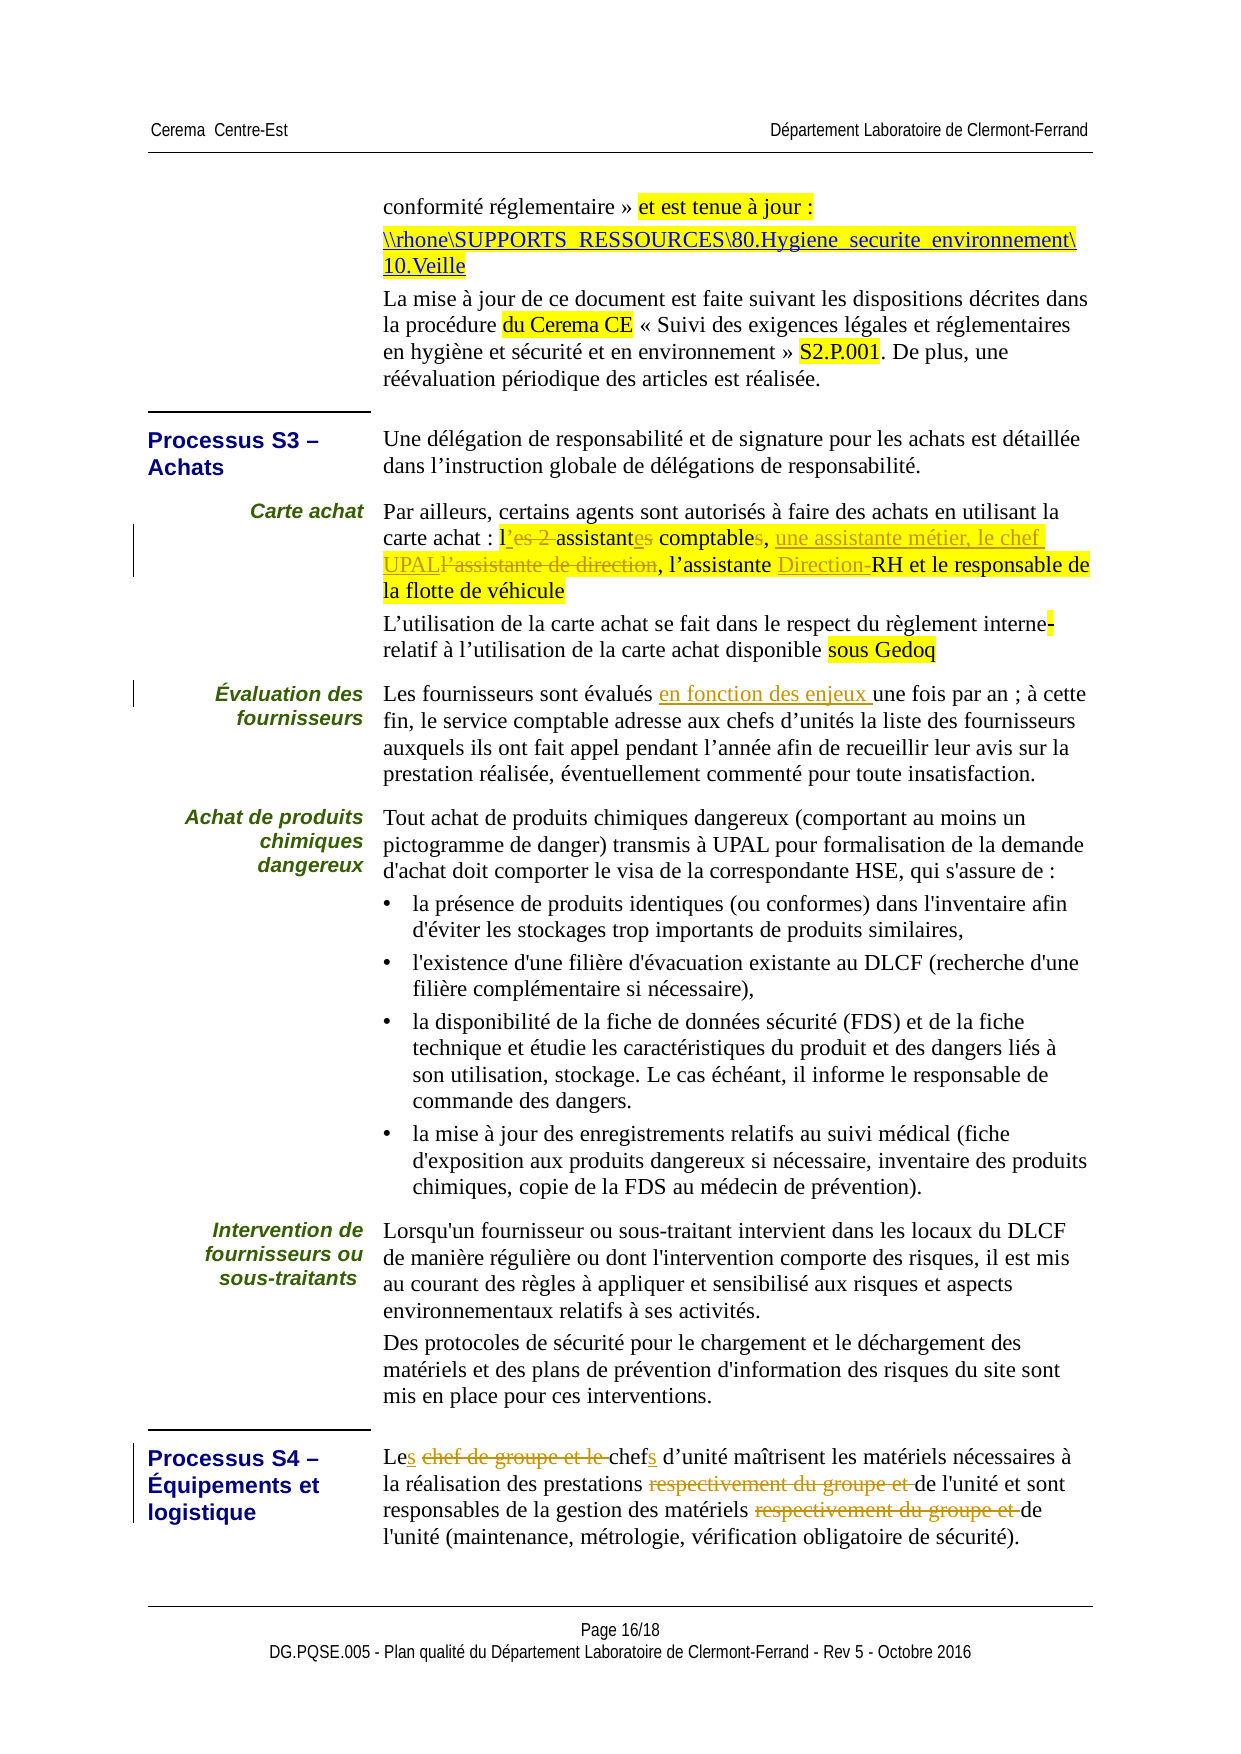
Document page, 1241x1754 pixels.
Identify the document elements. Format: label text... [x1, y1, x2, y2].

table_header Processus S3 – Achats [148, 413, 371, 486]
table_header Lorsqu'un fournisseur ou sous-traitant intervient dans les locaux du DLCF de manière régulière ou dont l'intervention comporte des risques, il est mis au courant des règles à appliquer et sensibilisé aux risques et aspects environnementaux relatifs à ses activités. Des protocoles de sécurité pour le chargement et le déchargement des matériels et des plans de prévention d'information des risques du site sont mis en place pour ces interventions. [371, 1205, 1093, 1414]
table_header Carte achat [148, 486, 371, 669]
table_header Par ailleurs, certains agents sont autorisés à faire des achats en utilisant la carte achat : l’assistante comptable, une assistante métier, le chef UPAL, l’assistante Direction-RH et le responsable de la flotte de véhicule L’utilisation de la carte achat se fait dans le respect du règlement interne relatif à l’utilisation de la carte achat disponible sous Gedoq [371, 486, 1093, 669]
table_header Intervention de fournisseurs ou sous-traitants [148, 1205, 371, 1414]
table_header conformité réglementaire » et est tenue à jour : \\rhone\SUPPORTS_RESSOURCES\80.Hygiene_securite_environnement\10.Veille La mise à jour de ce document est faite suivant les dispositions décrites dans la procédure du Cerema CE « Suivi des exigences légales et réglementaires en hygiène et sécurité et en environnement » S2.P.001. De plus, une réévaluation périodique des articles est réalisée. [371, 181, 1093, 397]
table_header [148, 181, 371, 397]
table_header Les fournisseurs sont évalués en fonction des enjeux une fois par an ; à cette fin, le service comptable adresse aux chefs d’unités la liste des fournisseurs auxquels ils ont fait appel pendant l’année afin de recueillir leur avis sur la prestation réalisée, éventuellement commenté pour toute insatisfaction. [371, 669, 1093, 792]
table_header Tout achat de produits chimiques dangereux (comportant au moins un pictogramme de danger) transmis à UPAL pour formalisation de la demande d'achat doit comporter le visa de la correspondante HSE, qui s'assure de : la présence de produits identiques (ou conformes) dans l'inventaire afin d'éviter les stockages trop importants de produits similaires, l'existence d'une filière d'évacuation existante au DLCF (recherche d'une filière complémentaire si nécessaire), la disponibilité de la fiche de données sécurité (FDS) et de la fiche technique et étudie les caractéristiques du produit et des dangers liés à son utilisation, stockage. Le cas échéant, il informe le responsable de commande des dangers. la mise à jour des enregistrements relatifs au suivi médical (fiche d'exposition aux produits dangereux si nécessaire, inventaire des produits chimiques, copie de la FDS au médecin de prévention). [371, 792, 1093, 1205]
table_header Évaluation des fournisseurs [148, 669, 371, 792]
table_header Processus S4 – Équipements et logistique [148, 1431, 371, 1555]
table_header Les chefs d’unité maîtrisent les matériels nécessaires à la réalisation des prestations de l'unité et sont responsables de la gestion des matériels de l'unité (maintenance, métrologie, vérification obligatoire de sécurité). [371, 1429, 1093, 1555]
table_header Achat de produits chimiques dangereux [148, 792, 371, 1205]
table_header Une délégation de responsabilité et de signature pour les achats est détaillée dans l’instruction globale de délégations de responsabilité. [371, 411, 1093, 486]
